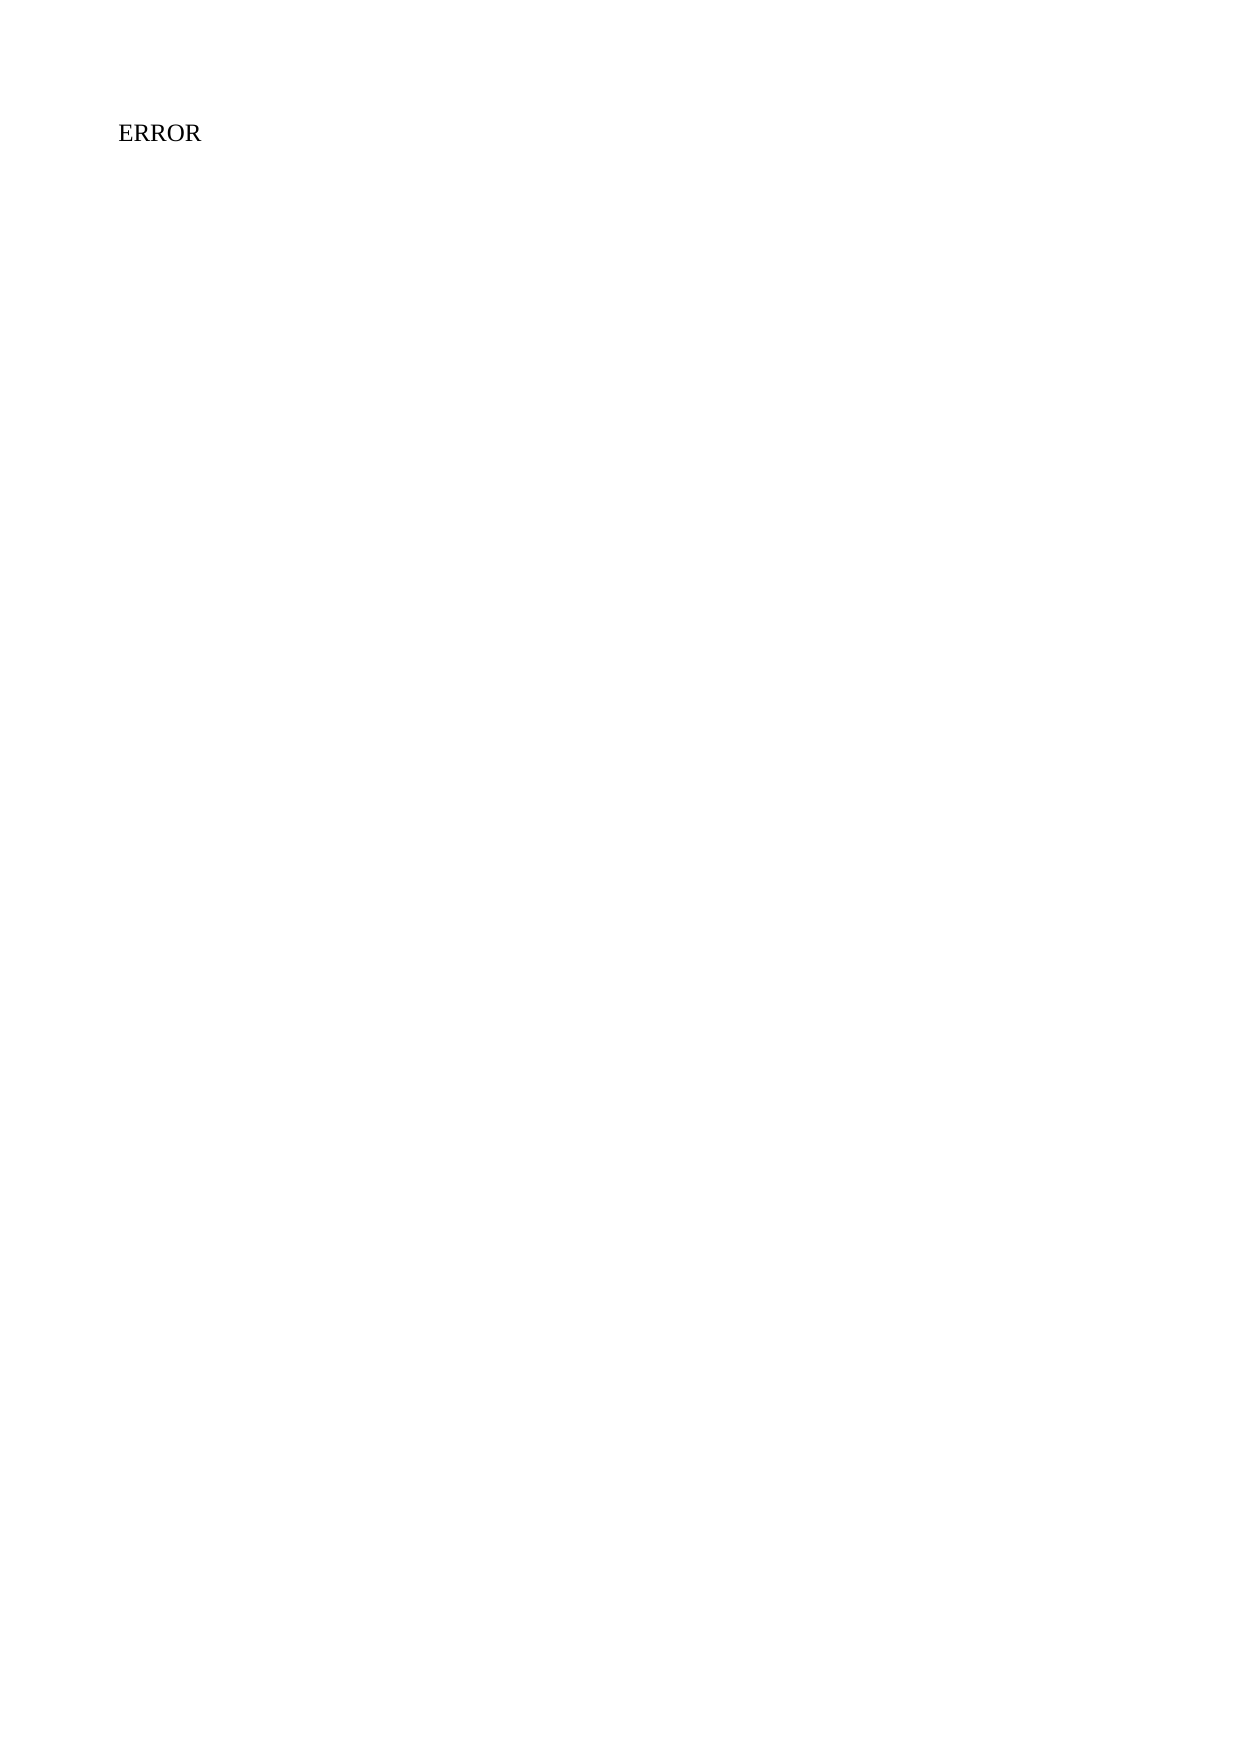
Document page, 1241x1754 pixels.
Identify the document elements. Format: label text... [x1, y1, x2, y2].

text ERROR [118, 118, 1122, 147]
